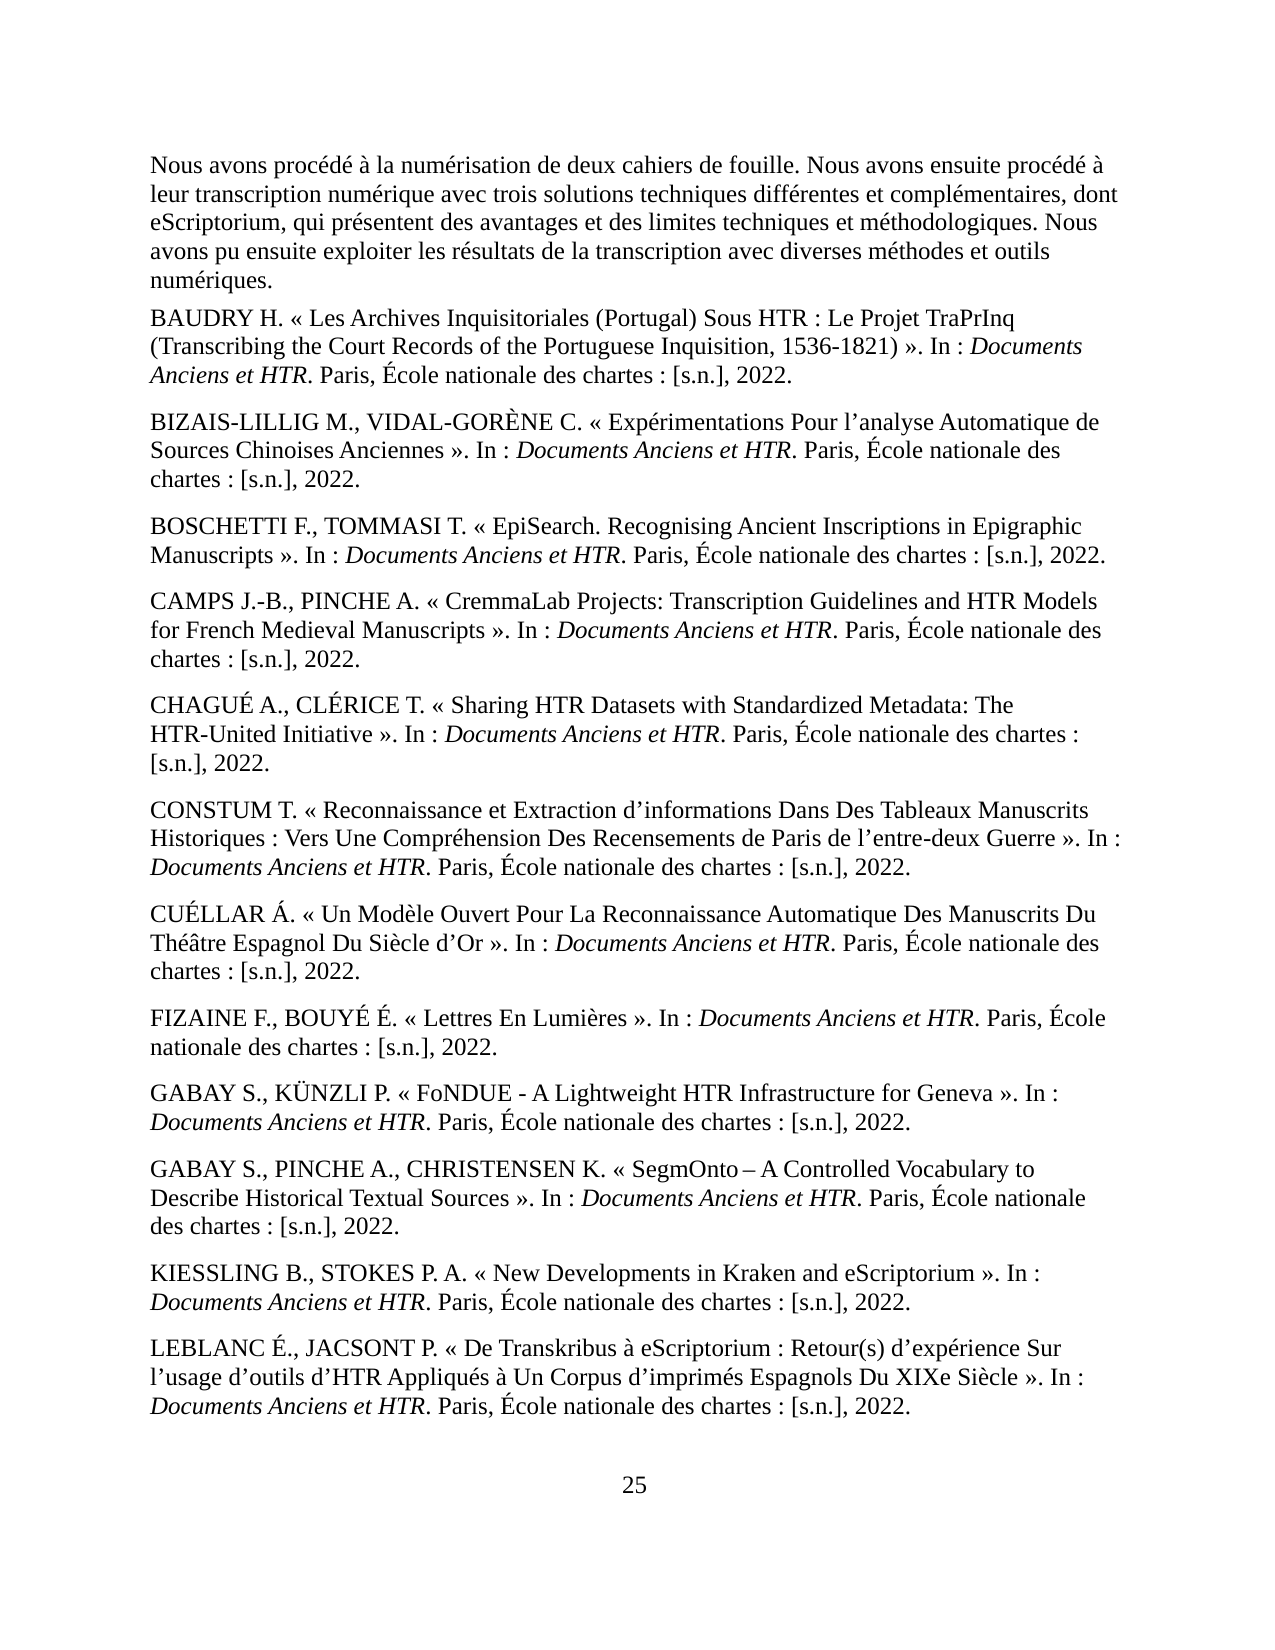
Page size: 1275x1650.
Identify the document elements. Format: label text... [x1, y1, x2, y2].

text KIESSLING B., STOKES P. A. « New Developments in Kraken and eScriptorium ». In : Documents Anciens et HTR. Paris, École nationale des chartes : [s.n.], 2022. [150, 1258, 1125, 1316]
text FIZAINE F., BOUYÉ É. « Lettres En Lumières ». In : Documents Anciens et HTR. Paris, École nationale des chartes : [s.n.], 2022. [150, 1003, 1125, 1061]
text Nous avons procédé à la numérisation de deux cahiers de fouille. Nous avons ensuite procédé à leur transcription numérique avec trois solutions techniques différentes et complémentaires, dont eScriptorium, qui présentent des avantages et des limites techniques et méthodologiques. Nous avons pu ensuite exploiter les résultats de la transcription avec diverses méthodes et outils numériques. [150, 150, 1125, 294]
text CUÉLLAR Á. « Un Modèle Ouvert Pour La Reconnaissance Automatique Des Manuscrits Du Théâtre Espagnol Du Siècle d’Or ». In : Documents Anciens et HTR. Paris, École nationale des chartes : [s.n.], 2022. [150, 899, 1125, 985]
text CAMPS J.-B., PINCHE A. « CremmaLab Projects: Transcription Guidelines and HTR Models for French Medieval Manuscripts ». In : Documents Anciens et HTR. Paris, École nationale des chartes : [s.n.], 2022. [150, 586, 1125, 673]
text BOSCHETTI F., TOMMASI T. « EpiSearch. Recognising Ancient Inscriptions in Epigraphic Manuscripts ». In : Documents Anciens et HTR. Paris, École nationale des chartes : [s.n.], 2022. [150, 511, 1125, 568]
text GABAY S., KÜNZLI P. « FoNDUE - A Lightweight HTR Infrastructure for Geneva ». In : Documents Anciens et HTR. Paris, École nationale des chartes : [s.n.], 2022. [150, 1078, 1125, 1136]
text CHAGUÉ A., CLÉRICE T. « Sharing HTR Datasets with Standardized Metadata: The HTR‑United Initiative ». In : Documents Anciens et HTR. Paris, École nationale des chartes : [s.n.], 2022. [150, 691, 1125, 777]
text LEBLANC É., JACSONT P. « De Transkribus à eScriptorium : Retour(s) d’expérience Sur l’usage d’outils d’HTR Appliqués à Un Corpus d’imprimés Espagnols Du XIXe Siècle ». In : Documents Anciens et HTR. Paris, École nationale des chartes : [s.n.], 2022. [150, 1333, 1125, 1420]
text BIZAIS-LILLIG M., VIDAL-GORÈNE C. « Expérimentations Pour l’analyse Automatique de Sources Chinoises Anciennes ». In : Documents Anciens et HTR. Paris, École nationale des chartes : [s.n.], 2022. [150, 407, 1125, 493]
text GABAY S., PINCHE A., CHRISTENSEN K. « SegmOnto – A Controlled Vocabulary to Describe Historical Textual Sources ». In : Documents Anciens et HTR. Paris, École nationale des chartes : [s.n.], 2022. [150, 1154, 1125, 1240]
text CONSTUM T. « Reconnaissance et Extraction d’informations Dans Des Tableaux Manuscrits Historiques : Vers Une Compréhension Des Recensements de Paris de l’entre‑deux Guerre ». In : Documents Anciens et HTR. Paris, École nationale des chartes : [s.n.], 2022. [150, 795, 1125, 881]
text BAUDRY H. « Les Archives Inquisitoriales (Portugal) Sous HTR : Le Projet TraPrInq (Transcribing the Court Records of the Portuguese Inquisition, 1536-1821) ». In : Documents Anciens et HTR. Paris, École nationale des chartes : [s.n.], 2022. [150, 303, 1125, 389]
